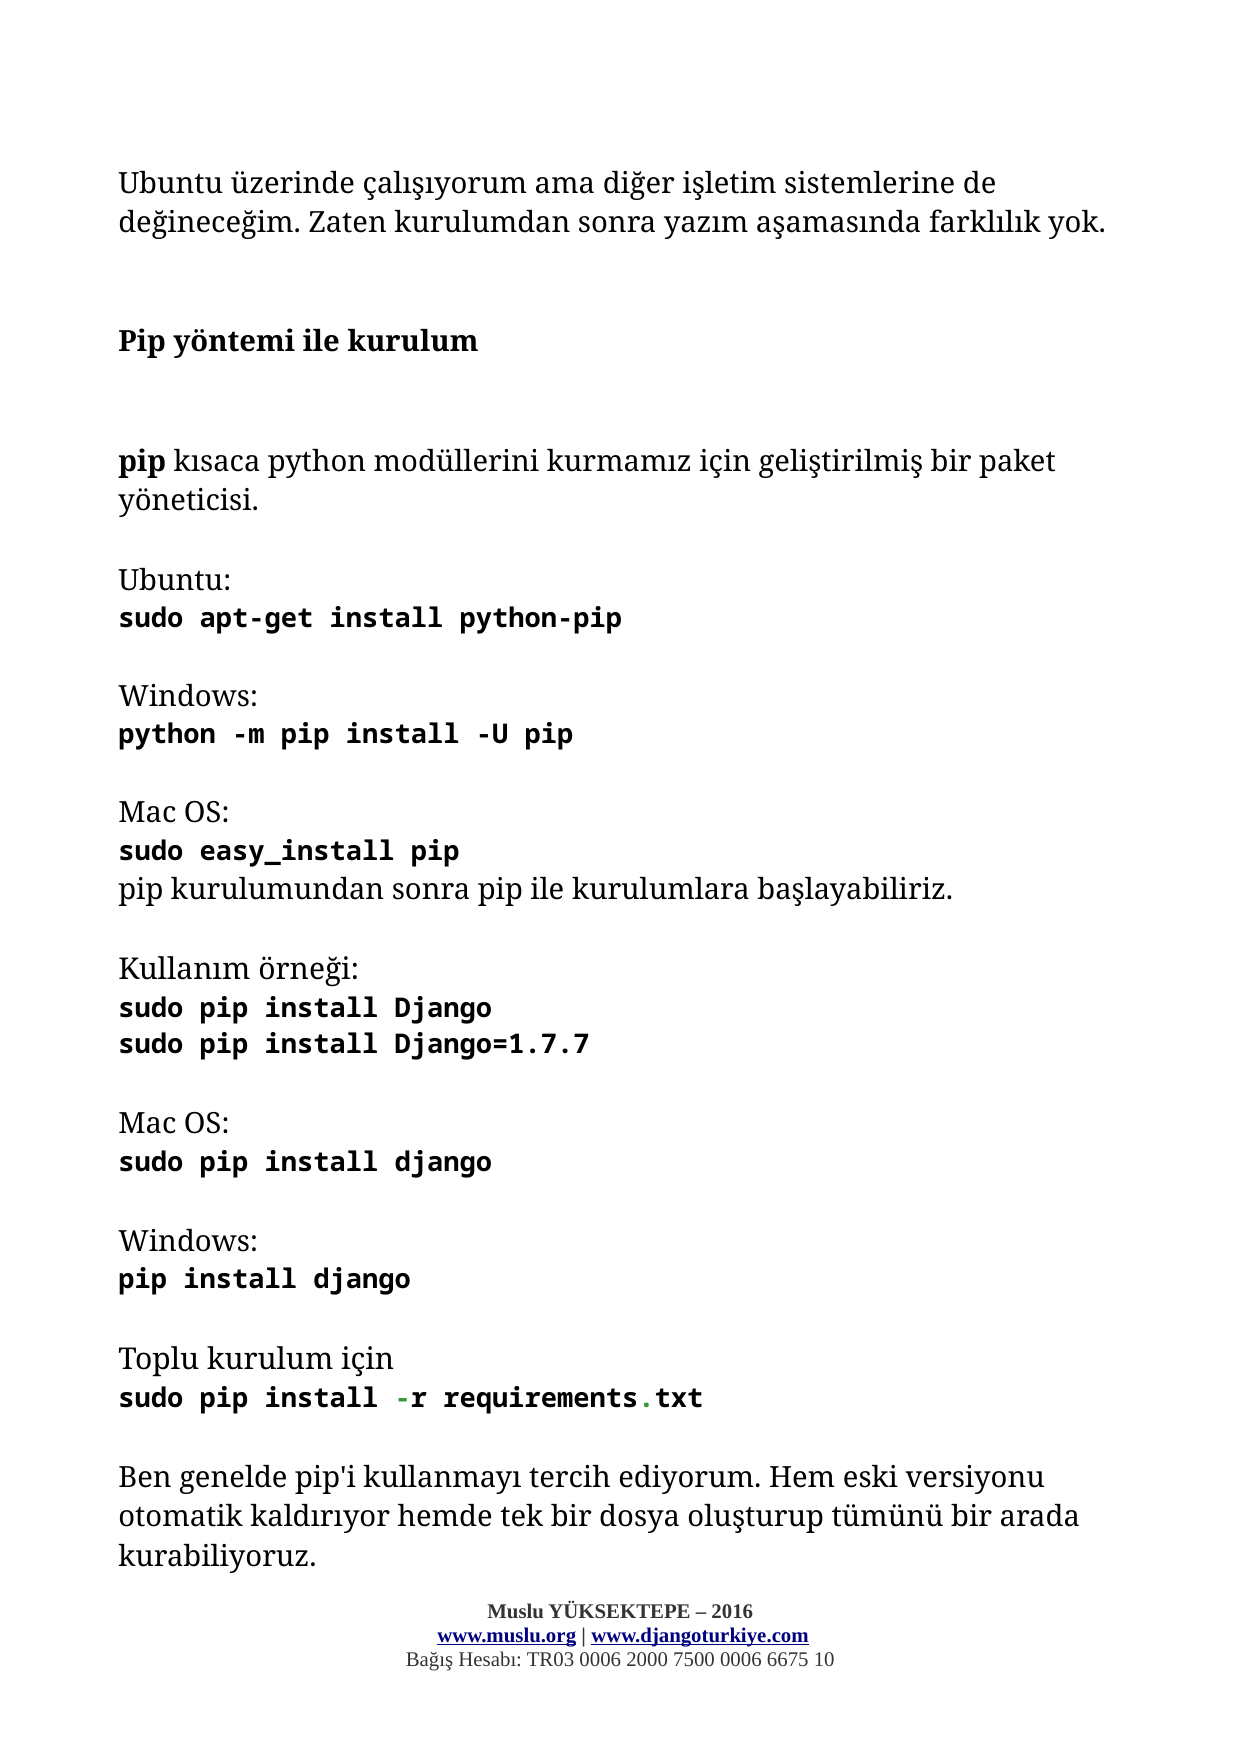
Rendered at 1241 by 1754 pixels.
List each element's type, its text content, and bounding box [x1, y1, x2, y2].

text sudo pip install -r requirements.txt [118, 1378, 1122, 1415]
text Mac OS: [118, 791, 1122, 831]
text Toplu kurulum için [118, 1337, 1122, 1378]
text sudo pip install Django=1.7.7 [118, 1025, 1122, 1062]
text sudo apt-get install python-pip [118, 598, 1122, 635]
text Ubuntu: [118, 559, 1122, 598]
text pip kısaca python modüllerini kurmamız için geliştirilmiş bir paket yöneticisi. [118, 440, 1122, 519]
text Pip yöntemi ile kurulum [118, 321, 1122, 360]
text sudo easy_install pip [118, 831, 1122, 868]
text Ubuntu üzerinde çalışıyorum ama diğer işletim sistemlerine de değineceğim. Zaten kurulumdan sonra yazım aşamasında farklılık yok. [118, 162, 1122, 241]
text Windows: [118, 1220, 1122, 1260]
text pip install django [118, 1260, 1122, 1297]
text Ben genelde pip'i kullanmayı tercih ediyorum. Hem eski versiyonu otomatik kaldırıyor hemde tek bir dosya oluşturup tümünü bir arada kurabiliyoruz. [118, 1456, 1122, 1575]
text Kullanım örneği: [118, 947, 1122, 988]
text sudo pip install Django [118, 988, 1122, 1025]
text python -m pip install -U pip [118, 715, 1122, 752]
text sudo pip install django [118, 1142, 1122, 1179]
text Mac OS: [118, 1103, 1122, 1142]
text pip kurulumundan sonra pip ile kurulumlara başlayabiliriz. [118, 868, 1122, 908]
text Windows: [118, 675, 1122, 715]
